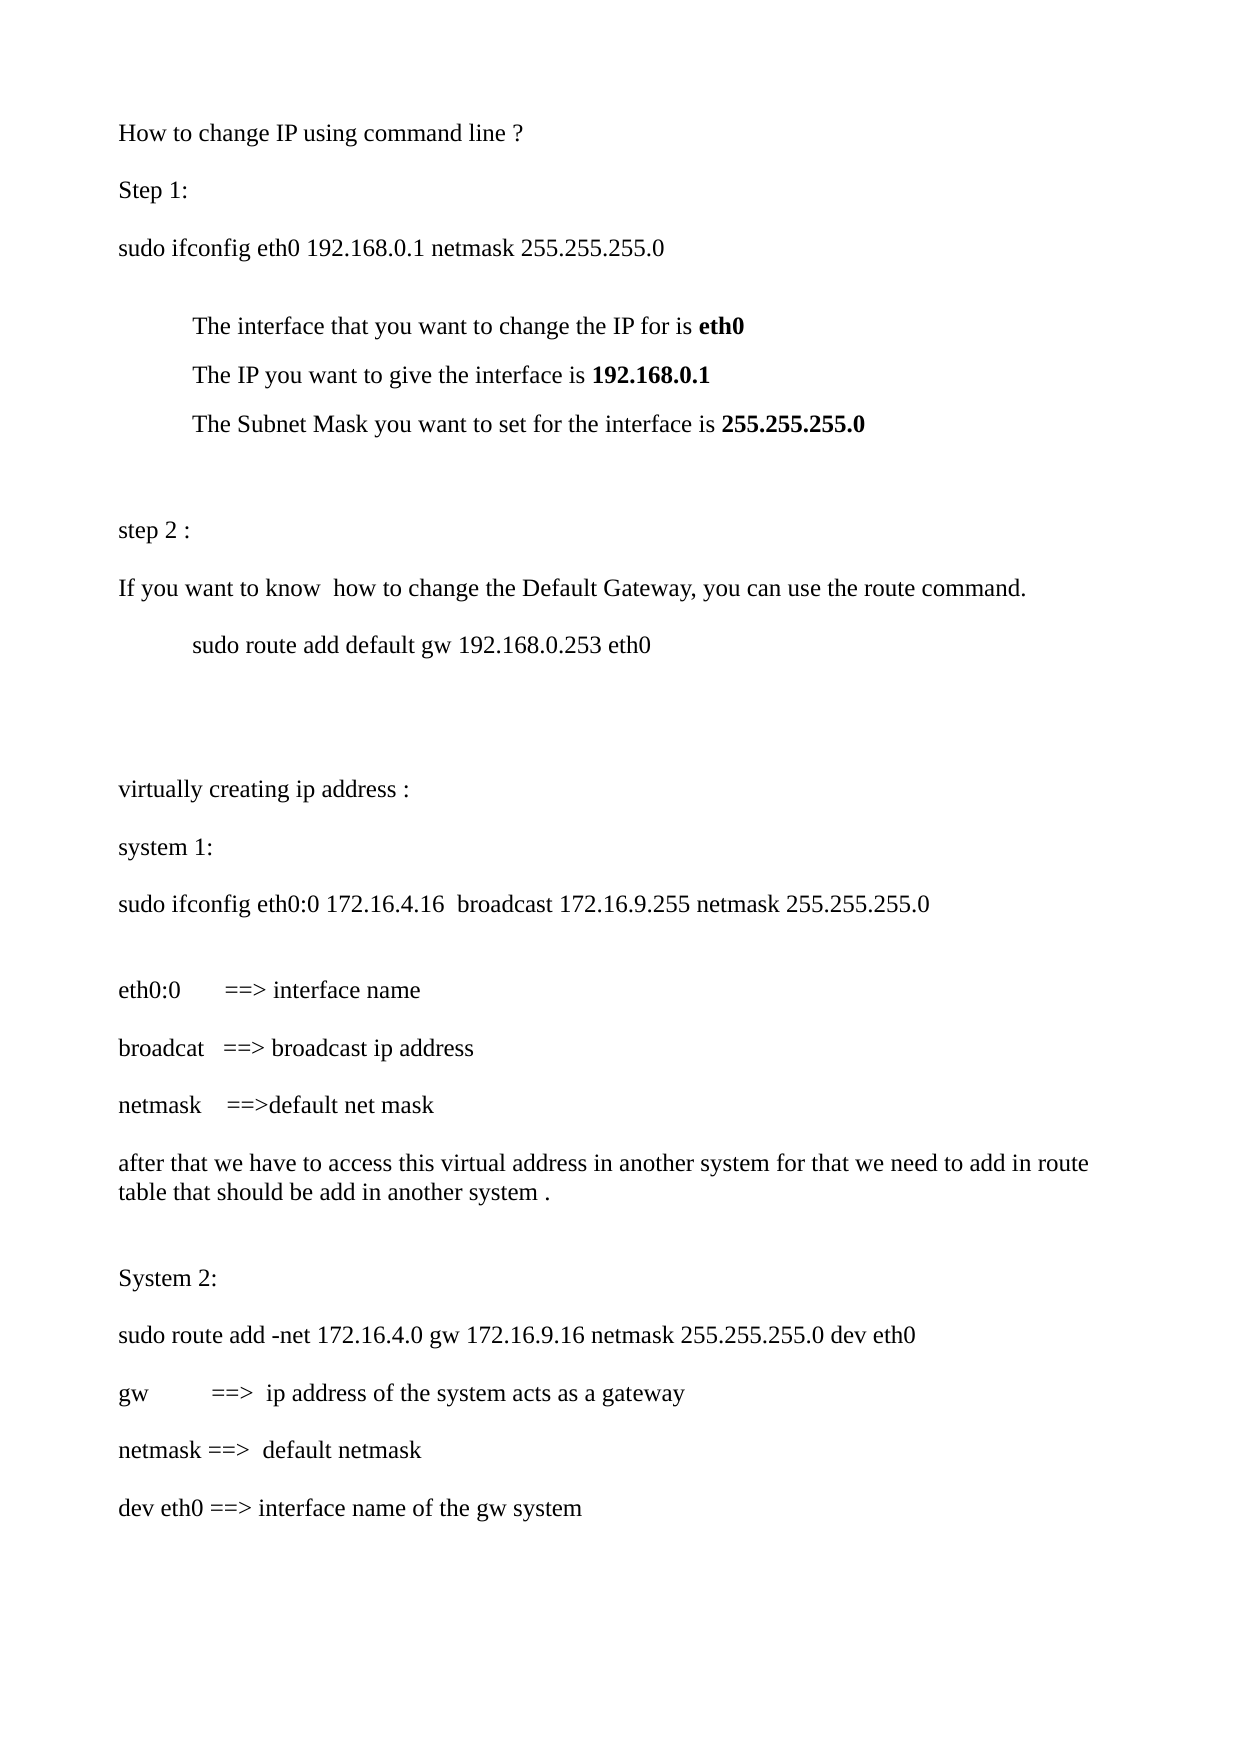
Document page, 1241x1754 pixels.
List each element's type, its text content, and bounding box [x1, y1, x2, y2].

text If you want to know how to change the Default Gateway, you can use the route command. [118, 573, 1122, 602]
text system 1: [118, 832, 1122, 861]
text System 2: [118, 1263, 1122, 1292]
text gw ==> ip address of the system acts as a gateway [118, 1378, 1122, 1407]
text broadcat ==> broadcast ip address [118, 1033, 1122, 1062]
text How to change IP using command line ? [118, 118, 1122, 147]
text netmask ==>default net mask [118, 1091, 1122, 1119]
text sudo ifconfig eth0 192.168.0.1 netmask 255.255.255.0 [118, 233, 1122, 262]
text eth0:0 ==> interface name [118, 976, 1122, 1004]
text netmask ==> default netmask [118, 1436, 1122, 1464]
text The interface that you want to change the IP for is eth0 [118, 311, 1122, 340]
list The Subnet Mask you want to set for the interface is 255.255.255.0 [162, 409, 1122, 438]
text step 2 : [118, 516, 1122, 544]
text sudo route add -net 172.16.4.0 gw 172.16.9.16 netmask 255.255.255.0 dev eth0 [118, 1321, 1122, 1349]
text after that we have to access this virtual address in another system for that we need to add in route table that should be add in another system . [118, 1148, 1122, 1206]
text dev eth0 ==> interface name of the gw system [118, 1493, 1122, 1522]
text sudo ifconfig eth0:0 172.16.4.16 broadcast 172.16.9.255 netmask 255.255.255.0 [118, 889, 1122, 918]
text Step 1: [118, 176, 1122, 204]
text sudo route add default gw 192.168.0.253 eth0 [118, 631, 1122, 659]
text virtually creating ip address : [118, 774, 1122, 803]
text The IP you want to give the interface is 192.168.0.1 [118, 360, 1122, 389]
